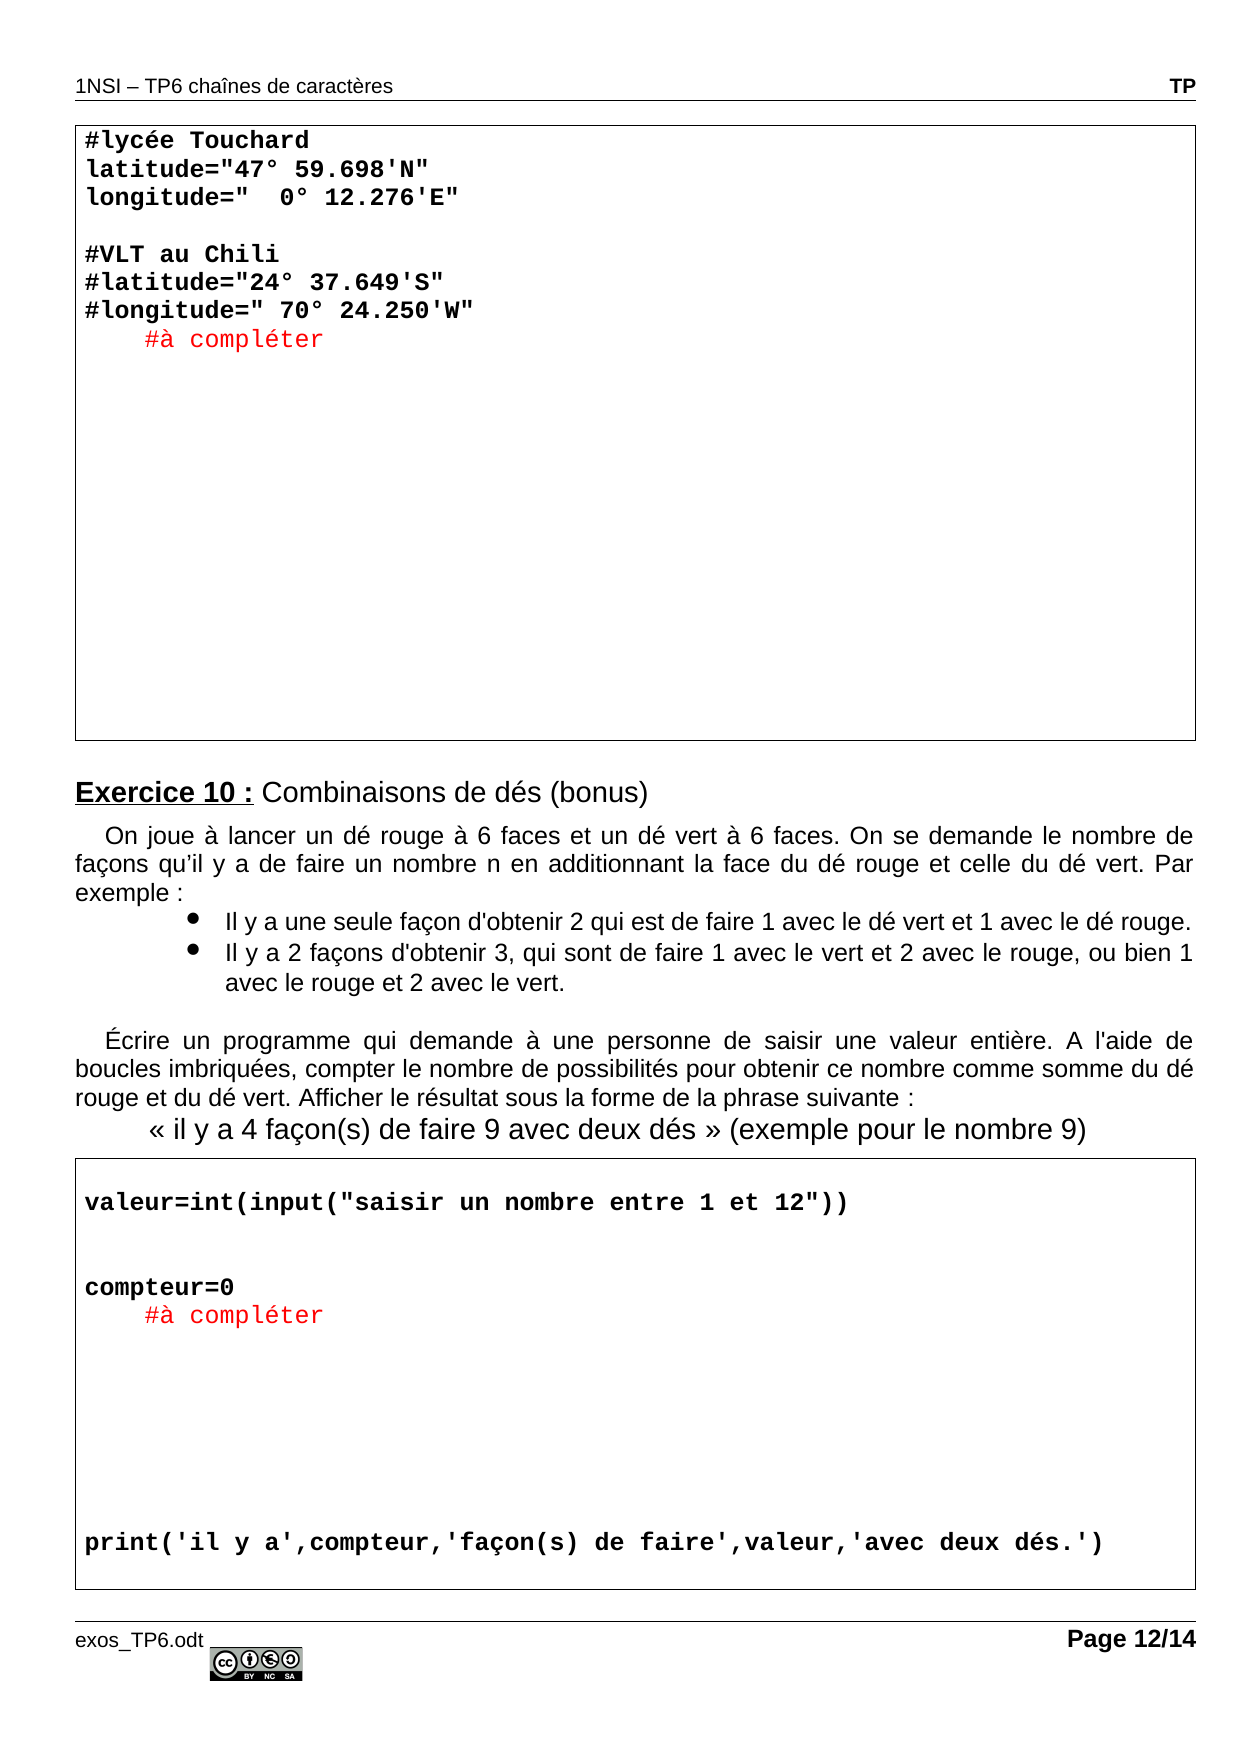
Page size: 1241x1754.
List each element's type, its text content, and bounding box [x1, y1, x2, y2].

list Il y a 2 façons d'obtenir 3, qui sont de faire 1 avec le vert et 2 avec le rouge, ou bien 1 avec le rouge et 2 avec le vert. [187, 938, 1196, 997]
text On joue à lancer un dé rouge à 6 faces et un dé vert à 6 faces. On se demande le nombre de façons qu’il y a de faire un nombre n en additionnant la face du dé rouge et celle du dé vert. Par exemple : [75, 821, 1196, 907]
text Écrire un programme qui demande à une personne de saisir une valeur entière. A l'aide de boucles imbriquées, compter le nombre de possibilités pour obtenir ce nombre comme somme du dé rouge et du dé vert. Afficher le résultat sous la forme de la phrase suivante : [75, 1026, 1196, 1112]
text Exercice 10 : Combinaisons de dés (bonus) [75, 775, 1196, 808]
picture [209, 1647, 303, 1681]
list Il y a une seule façon d'obtenir 2 qui est de faire 1 avec le dé vert et 1 avec le dé rouge. [187, 907, 1196, 938]
text #lycée Touchard latitude="47° 59.698'N" longitude=" 0° 12.276'E" #VLT au Chili #latitude="24° 37.649'S" #longitude=" 70° 24.250'W" #à compléter [76, 126, 1195, 740]
text print('il y a',compteur,'façon(s) de faire',valeur,'avec deux dés.') [76, 1441, 1195, 1589]
text « il y a 4 façon(s) de faire 9 avec deux dés » (exemple pour le nombre 9) [75, 1112, 1196, 1146]
text valeur=int(input("saisir un nombre entre 1 et 12")) compteur=0 [76, 1186, 1195, 1300]
text #à compléter [76, 1300, 1195, 1331]
